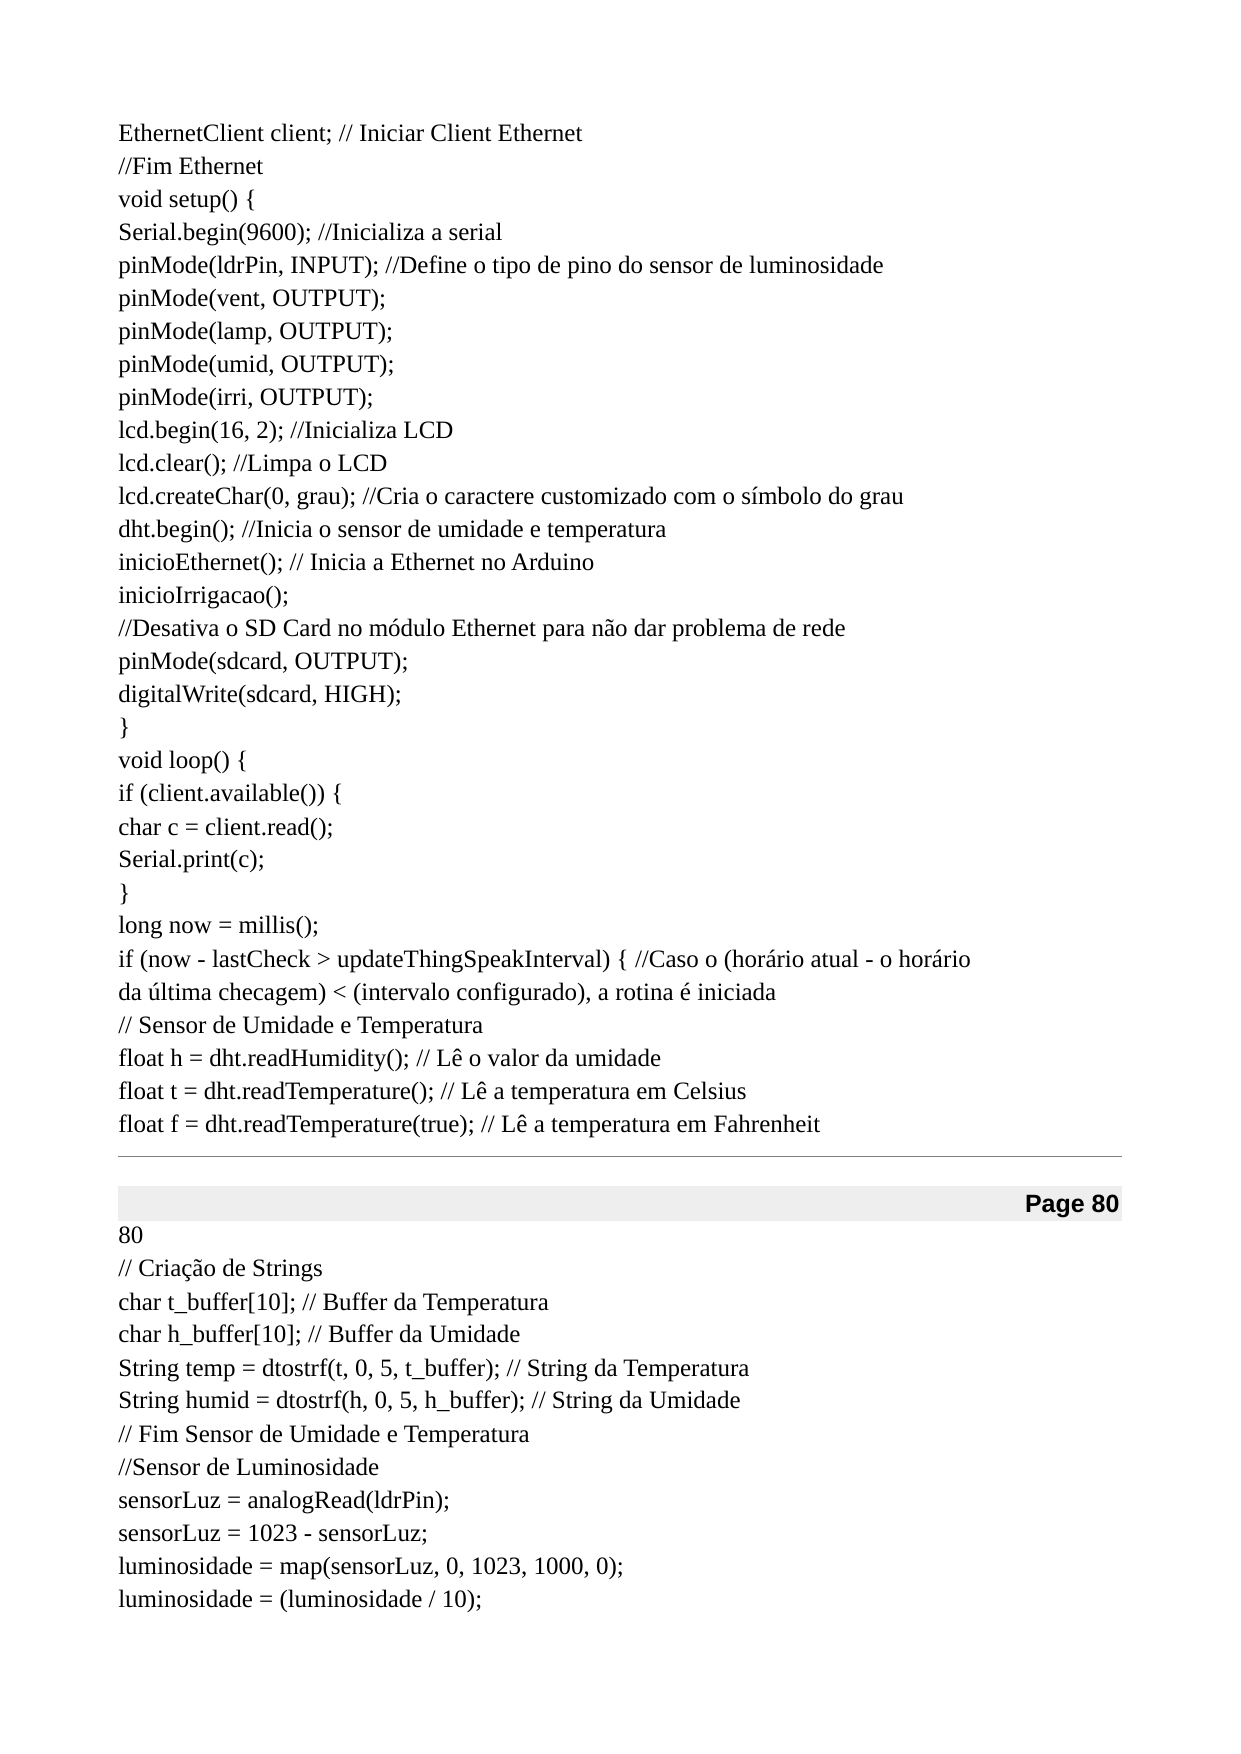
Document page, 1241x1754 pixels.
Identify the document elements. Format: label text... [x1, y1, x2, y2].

text dht.begin(); //Inicia o sensor de umidade e temperatura [118, 514, 1122, 543]
text // Sensor de Umidade e Temperatura [118, 1010, 1122, 1038]
text if (client.available()) { [118, 778, 1122, 807]
text String humid = dtostrf(h, 0, 5, h_buffer); // String da Umidade [118, 1386, 1122, 1414]
text lcd.clear(); //Limpa o LCD [118, 448, 1122, 477]
text sensorLuz = analogRead(ldrPin); [118, 1485, 1122, 1513]
text sensorLuz = 1023 - sensorLuz; [118, 1518, 1122, 1546]
text lcd.createChar(0, grau); //Cria o caractere customizado com o símbolo do grau [118, 481, 1122, 510]
text pinMode(sdcard, OUTPUT); [118, 646, 1122, 675]
text //Sensor de Luminosidade [118, 1452, 1122, 1480]
text char c = client.read(); [118, 812, 1122, 840]
text //Fim Ethernet [118, 151, 1122, 180]
text da última checagem) < (intervalo configurado), a rotina é iniciada [118, 977, 1122, 1005]
text luminosidade = map(sensorLuz, 0, 1023, 1000, 0); [118, 1551, 1122, 1579]
table_header Page 80 [118, 1186, 1122, 1221]
text lcd.begin(16, 2); //Inicializa LCD [118, 415, 1122, 444]
text float f = dht.readTemperature(true); // Lê a temperatura em Fahrenheit [118, 1109, 1122, 1137]
text pinMode(umid, OUTPUT); [118, 349, 1122, 378]
text EthernetClient client; // Iniciar Client Ethernet [118, 118, 1122, 147]
text float t = dht.readTemperature(); // Lê a temperatura em Celsius [118, 1076, 1122, 1104]
text char t_buffer[10]; // Buffer da Temperatura [118, 1287, 1122, 1315]
text pinMode(irri, OUTPUT); [118, 382, 1122, 411]
text digitalWrite(sdcard, HIGH); [118, 679, 1122, 708]
text void loop() { [118, 746, 1122, 774]
text } [118, 712, 1122, 741]
text pinMode(ldrPin, INPUT); //Define o tipo de pino do sensor de luminosidade [118, 250, 1122, 279]
text luminosidade = (luminosidade / 10); [118, 1584, 1122, 1612]
text if (now - lastCheck > updateThingSpeakInterval) { //Caso o (horário atual - o horário [118, 944, 1122, 972]
text 80 [118, 1221, 1122, 1249]
text //Desativa o SD Card no módulo Ethernet para não dar problema de rede [118, 613, 1122, 642]
text float h = dht.readHumidity(); // Lê o valor da umidade [118, 1043, 1122, 1071]
text pinMode(lamp, OUTPUT); [118, 316, 1122, 345]
text char h_buffer[10]; // Buffer da Umidade [118, 1319, 1122, 1348]
text // Criação de Strings [118, 1253, 1122, 1282]
text pinMode(vent, OUTPUT); [118, 283, 1122, 312]
text // Fim Sensor de Umidade e Temperatura [118, 1419, 1122, 1447]
text } [118, 878, 1122, 906]
text Serial.print(c); [118, 844, 1122, 873]
text inicioEthernet(); // Inicia a Ethernet no Arduino [118, 547, 1122, 576]
text inicioIrrigacao(); [118, 580, 1122, 609]
text void setup() { [118, 184, 1122, 213]
text Serial.begin(9600); //Inicializa a serial [118, 217, 1122, 246]
text long now = millis(); [118, 911, 1122, 939]
text String temp = dtostrf(t, 0, 5, t_buffer); // String da Temperatura [118, 1353, 1122, 1381]
